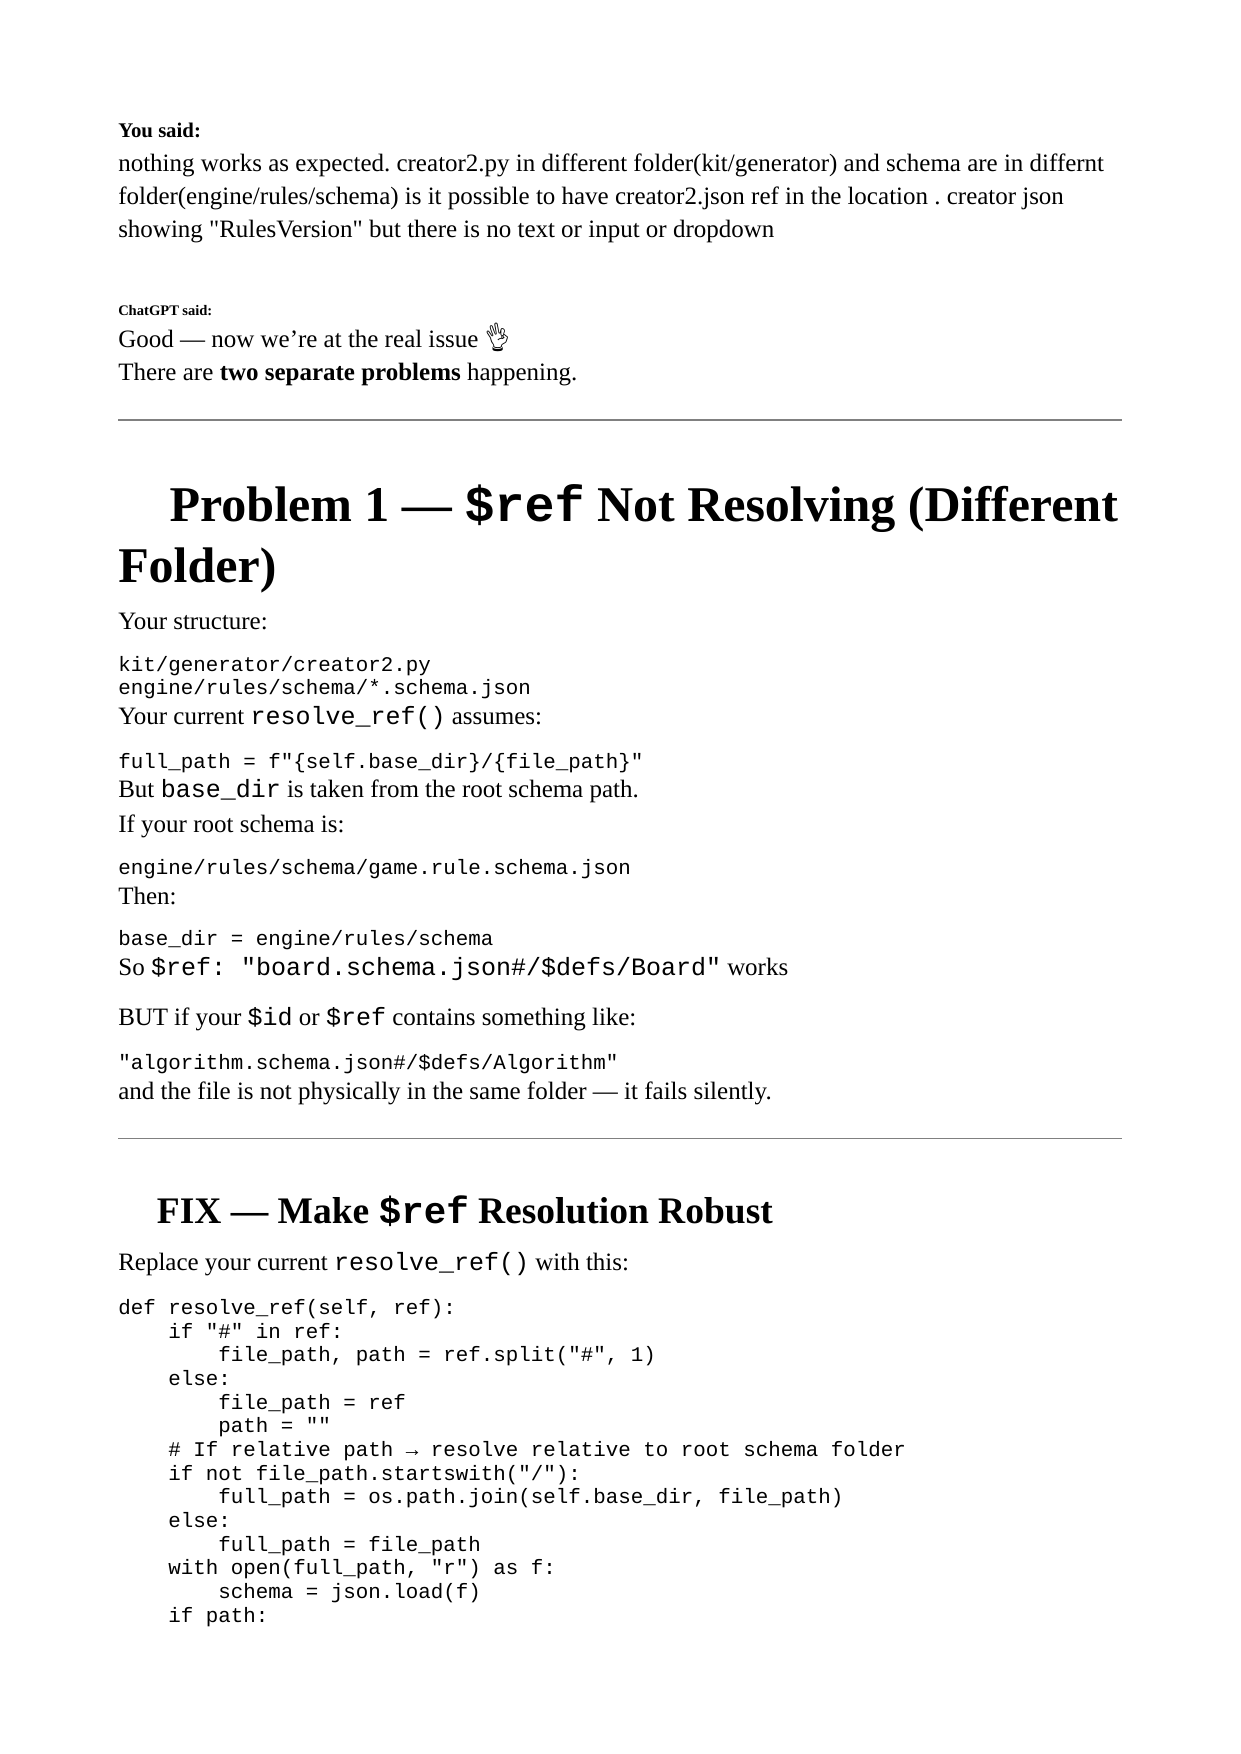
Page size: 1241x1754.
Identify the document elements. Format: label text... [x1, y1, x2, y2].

text engine/rules/schema/game.rule.schema.json [118, 857, 1122, 881]
text Replace your current resolve_ref() with this: [118, 1247, 1122, 1278]
text Your current resolve_ref() assumes: [118, 701, 1122, 732]
text and the file is not physically in the same folder — it fails silently. [118, 1076, 1122, 1104]
text base_dir = engine/rules/schema [118, 928, 1122, 952]
text if path: [118, 1604, 1122, 1628]
text file_path, path = ref.split("#", 1) [118, 1344, 1122, 1368]
subtitle ✅ FIX — Make $ref Resolution Robust [118, 1188, 1122, 1235]
text But base_dir is taken from the root schema path. If your root schema is: [118, 774, 1122, 838]
text path = "" [118, 1415, 1122, 1439]
text schema = json.load(f) [118, 1581, 1122, 1604]
text # If relative path → resolve relative to root schema folder [118, 1439, 1122, 1463]
text Your structure: [118, 606, 1122, 635]
text if not file_path.startswith("/"): [118, 1463, 1122, 1486]
text So $ref: "board.schema.json#/$defs/Board" works ✅ [118, 952, 1122, 983]
text with open(full_path, "r") as f: [118, 1557, 1122, 1581]
text else: [118, 1368, 1122, 1392]
text def resolve_ref(self, ref): [118, 1297, 1122, 1321]
text if "#" in ref: [118, 1321, 1122, 1344]
subtitle 🔴 Problem 1 — $ref Not Resolving (Different Folder) [118, 474, 1122, 593]
text kit/generator/creator2.py [118, 653, 1122, 677]
subtitle You said: [118, 118, 1122, 142]
text full_path = os.path.join(self.base_dir, file_path) [118, 1486, 1122, 1510]
text "algorithm.schema.json#/$defs/Algorithm" [118, 1052, 1122, 1076]
text Good — now we’re at the real issue 👌 There are two separate problems happening. [118, 324, 1122, 386]
text file_path = ref [118, 1392, 1122, 1415]
text nothing works as expected. creator2.py in different folder(kit/generator) and schema are in differnt folder(engine/rules/schema) is it possible to have creator2.json ref in the location . creator json showing "RulesVersion" but there is no text or input or dropdown [118, 148, 1122, 243]
text engine/rules/schema/*.schema.json [118, 677, 1122, 701]
text Then: [118, 881, 1122, 909]
text BUT if your $id or $ref contains something like: [118, 1002, 1122, 1033]
text else: [118, 1510, 1122, 1534]
text full_path = f"{self.base_dir}/{file_path}" [118, 751, 1122, 774]
text full_path = file_path [118, 1534, 1122, 1557]
subtitle ChatGPT said: [118, 301, 1122, 318]
